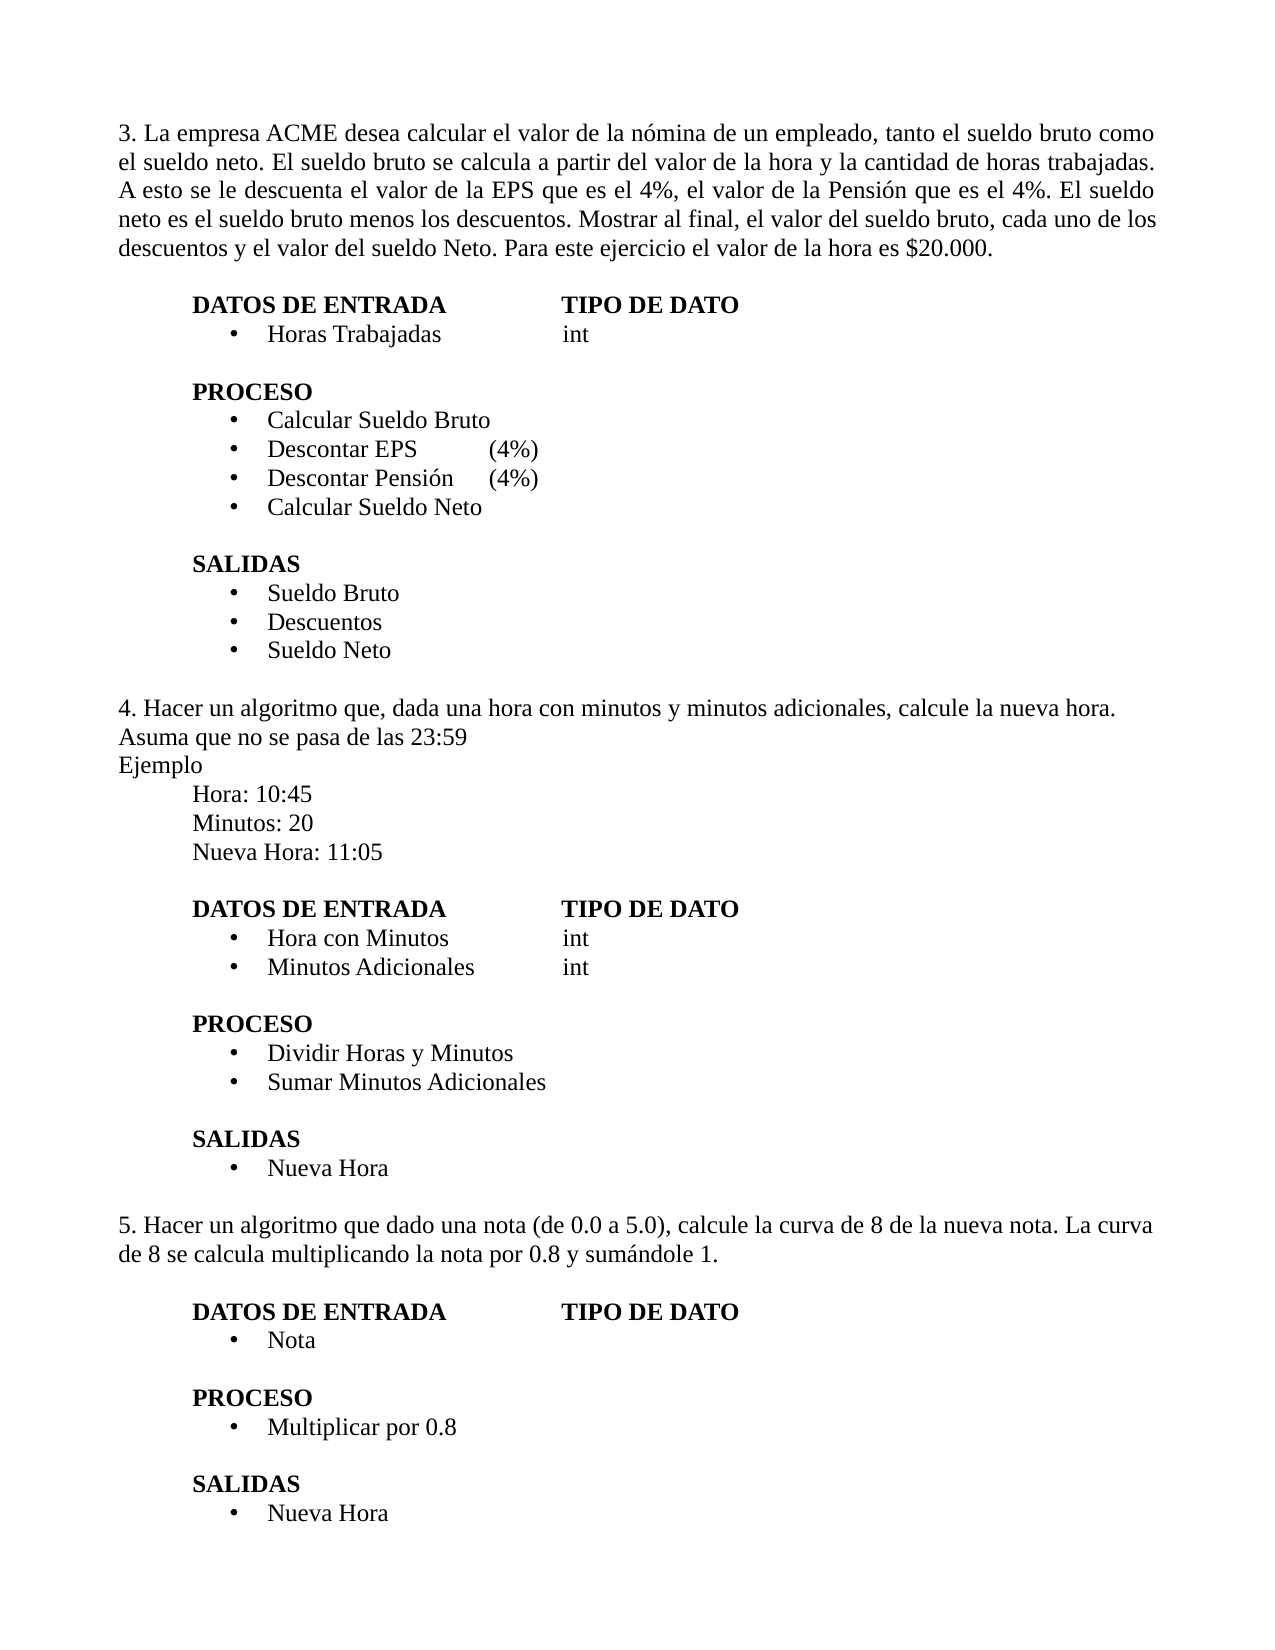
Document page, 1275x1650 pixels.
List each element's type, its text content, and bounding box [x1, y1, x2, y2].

list Calcular Sueldo Bruto [229, 406, 1157, 434]
text Minutos: 20 [118, 808, 1157, 837]
list Nueva Hora [229, 1498, 1157, 1527]
list Sumar Minutos Adicionales [229, 1067, 1157, 1096]
text PROCESO [118, 1009, 1157, 1038]
text PROCESO [118, 377, 1157, 406]
list Minutos Adicionales int [229, 952, 1157, 981]
list Nota [229, 1326, 1157, 1354]
list Descontar EPS (4%) [229, 434, 1157, 463]
text Nueva Hora: 11:05 [118, 837, 1157, 866]
text 3. La empresa ACME desea calcular el valor de la nómina de un empleado, tanto el sueldo bruto como el sueldo neto. El sueldo bruto se calcula a partir del valor de la hora y la cantidad de horas trabajadas. A esto se le descuenta el valor de la EPS que es el 4%, el valor de la Pensión que es el 4%. El sueldo neto es el sueldo bruto menos los descuentos. Mostrar al final, el valor del sueldo bruto, cada uno de los descuentos y el valor del sueldo Neto. Para este ejercicio el valor de la hora es $20.000. [118, 118, 1157, 262]
list Nueva Hora [229, 1153, 1157, 1182]
text SALIDAS [118, 1124, 1157, 1153]
text DATOS DE ENTRADA TIPO DE DATO [118, 894, 1157, 923]
text SALIDAS [118, 549, 1157, 578]
list Descuentos [229, 607, 1157, 636]
text Ejemplo [118, 751, 1157, 779]
list Multiplicar por 0.8 [229, 1412, 1157, 1441]
list Horas Trabajadas int [229, 319, 1157, 348]
list Dividir Horas y Minutos [229, 1038, 1157, 1067]
text Hora: 10:45 [118, 779, 1157, 808]
text de 8 se calcula multiplicando la nota por 0.8 y sumándole 1. [118, 1239, 1157, 1268]
text DATOS DE ENTRADA TIPO DE DATO [118, 291, 1157, 319]
list Calcular Sueldo Neto [229, 492, 1157, 521]
text 4. Hacer un algoritmo que, dada una hora con minutos y minutos adicionales, calcule la nueva hora. [118, 693, 1157, 722]
text Asuma que no se pasa de las 23:59 [118, 722, 1157, 751]
list Descontar Pensión (4%) [229, 463, 1157, 492]
list Sueldo Bruto [229, 578, 1157, 607]
list Sueldo Neto [229, 636, 1157, 664]
text SALIDAS [118, 1469, 1157, 1498]
text PROCESO [118, 1383, 1157, 1412]
text DATOS DE ENTRADA TIPO DE DATO [118, 1297, 1157, 1326]
list Hora con Minutos int [229, 923, 1157, 952]
text 5. Hacer un algoritmo que dado una nota (de 0.0 a 5.0), calcule la curva de 8 de la nueva nota. La curva [118, 1211, 1157, 1239]
